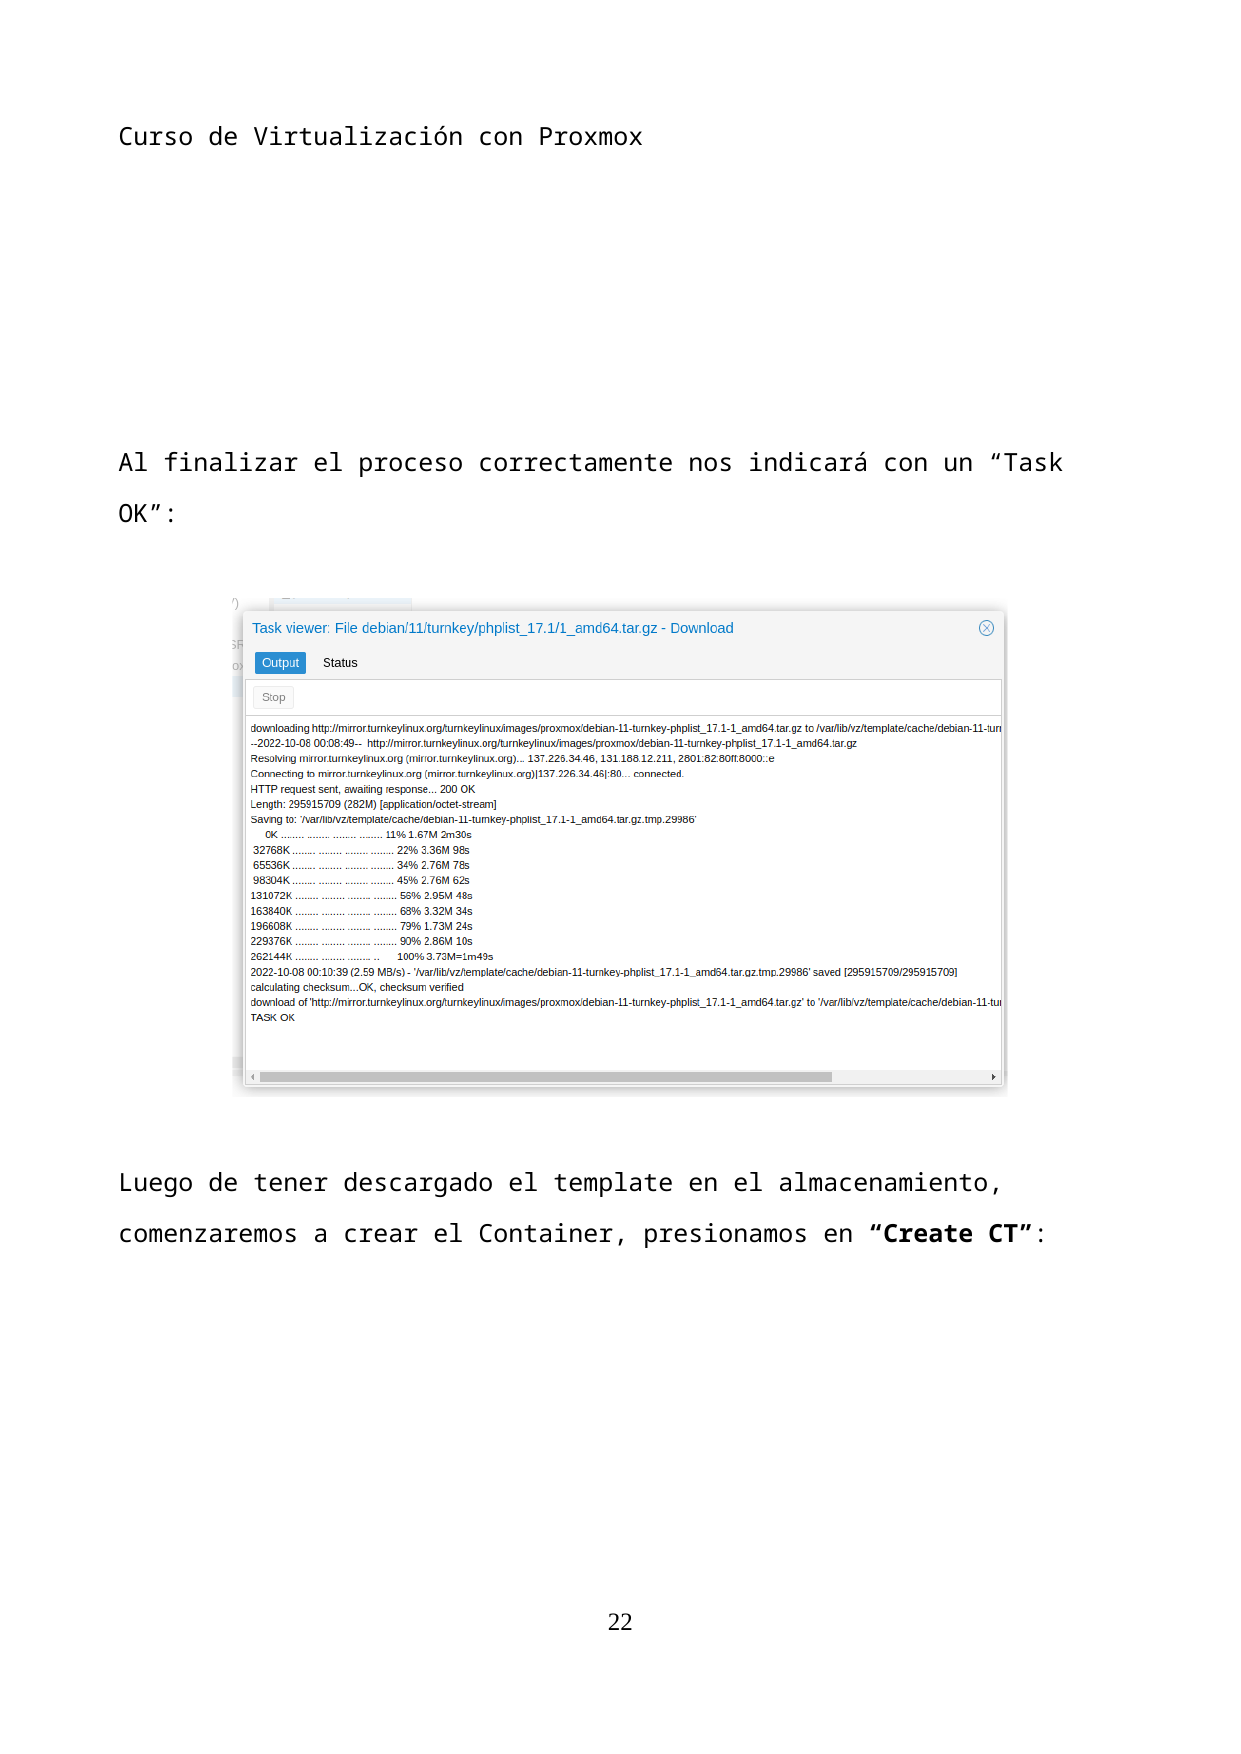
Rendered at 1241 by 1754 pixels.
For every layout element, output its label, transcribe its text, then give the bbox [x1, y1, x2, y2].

text Al finalizar el proceso correctamente nos indicará con un “Task OK”: [118, 445, 1122, 530]
text Luego de tener descargado el template en el almacenamiento, comenzaremos a crear el Container, presionamos en “Create CT”: [118, 1165, 1122, 1250]
picture [232, 598, 1008, 1097]
